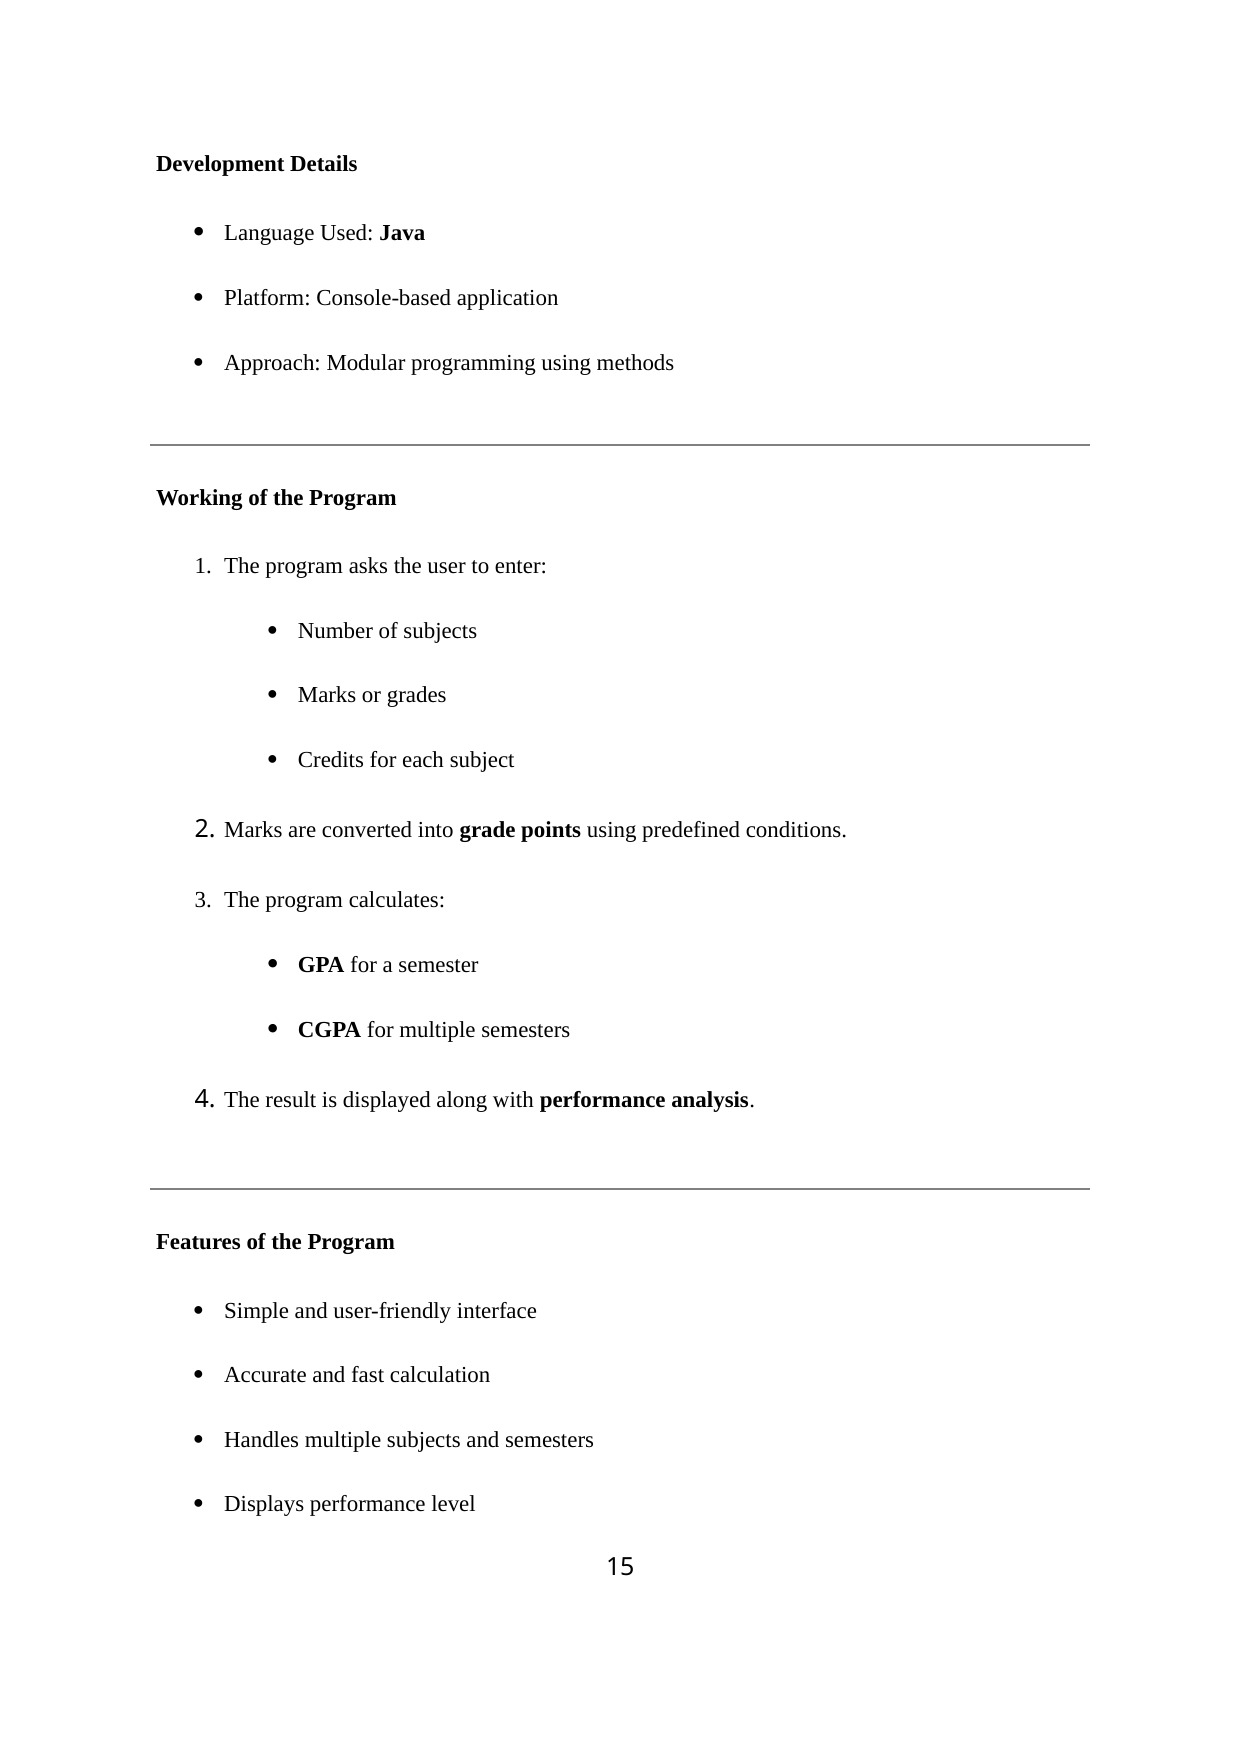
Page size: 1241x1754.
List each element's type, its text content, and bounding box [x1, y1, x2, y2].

list The result is displayed along with performance analysis. [194, 1081, 1090, 1115]
list Credits for each subject [268, 746, 1090, 772]
list GPA for a semester [268, 951, 1090, 978]
subtitle Features of the Program [150, 1228, 1090, 1254]
list Number of subjects [268, 617, 1090, 643]
subtitle Working of the Program [150, 483, 1090, 510]
list Handles multiple subjects and semesters [194, 1426, 1090, 1452]
subtitle Development Details [150, 150, 1090, 176]
list CGPA for multiple semesters [268, 1016, 1090, 1043]
list Marks are converted into grade points using predefined conditions. [194, 810, 1090, 844]
list Language Used: Java [194, 219, 1090, 246]
list Displays performance level [194, 1490, 1090, 1516]
list Platform: Console-based application [194, 284, 1090, 310]
list Simple and user-friendly interface [194, 1297, 1090, 1323]
list The program calculates: [194, 886, 1090, 913]
list Marks or grades [268, 681, 1090, 708]
list Accurate and fast calculation [194, 1361, 1090, 1387]
list Approach: Modular programming using methods [194, 348, 1090, 375]
list The program asks the user to enter: [194, 552, 1090, 579]
